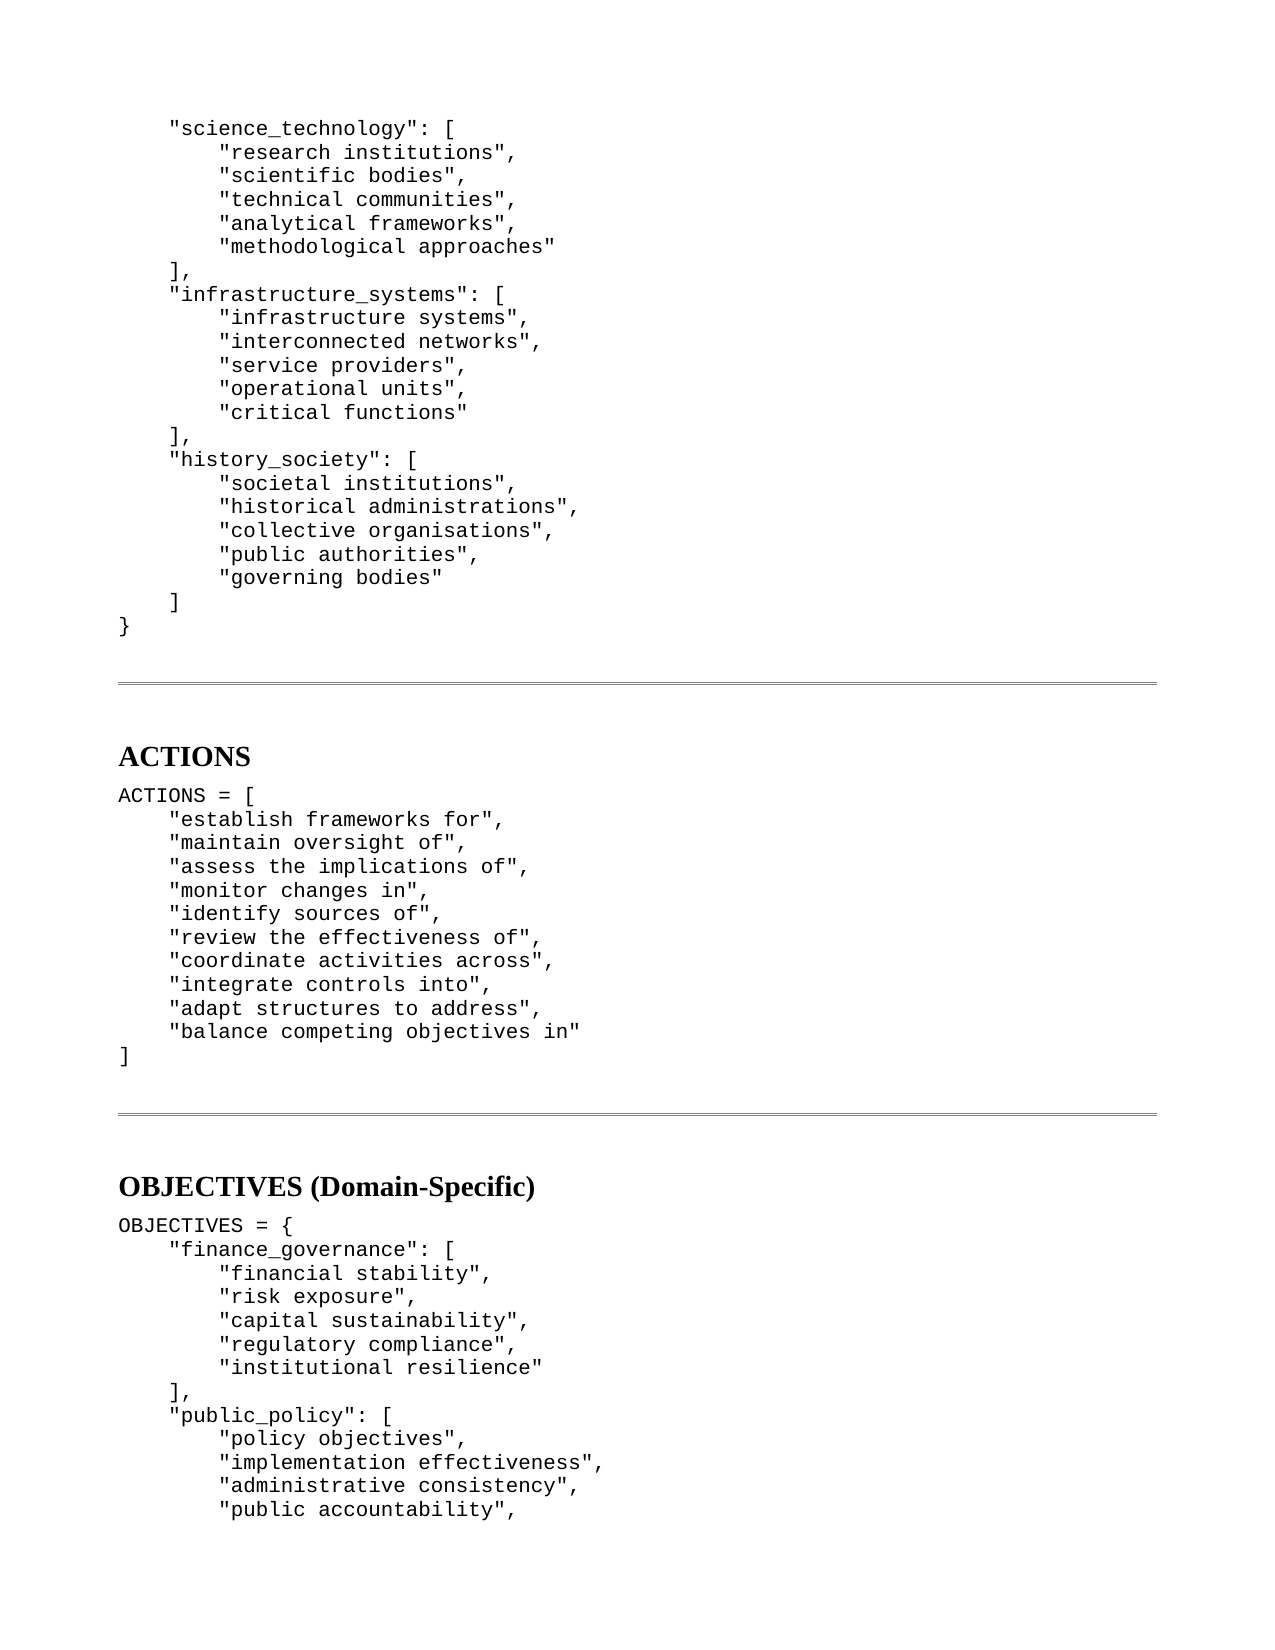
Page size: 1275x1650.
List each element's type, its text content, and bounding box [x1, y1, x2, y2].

text "finance_governance": [ [118, 1239, 1157, 1263]
text "identify sources of", [118, 903, 1157, 927]
text "public accountability", [118, 1499, 1157, 1523]
text ], [118, 260, 1157, 284]
text ] [118, 1045, 1157, 1069]
text "research institutions", [118, 142, 1157, 165]
text "public authorities", [118, 544, 1157, 567]
text ], [118, 426, 1157, 449]
text "policy objectives", [118, 1428, 1157, 1452]
text "governing bodies" [118, 567, 1157, 591]
text "societal institutions", [118, 473, 1157, 496]
text "historical administrations", [118, 496, 1157, 520]
text "public_policy": [ [118, 1404, 1157, 1428]
text ], [118, 1381, 1157, 1404]
text ACTIONS = [ [118, 785, 1157, 809]
text "risk exposure", [118, 1286, 1157, 1310]
text "assess the implications of", [118, 856, 1157, 879]
text "methodological approaches" [118, 236, 1157, 260]
text "maintain oversight of", [118, 832, 1157, 856]
text "service providers", [118, 354, 1157, 378]
subtitle ACTIONS [118, 739, 1157, 772]
text "administrative consistency", [118, 1476, 1157, 1499]
text "implementation effectiveness", [118, 1452, 1157, 1476]
text "financial stability", [118, 1263, 1157, 1286]
text "infrastructure_systems": [ [118, 284, 1157, 307]
text "monitor changes in", [118, 879, 1157, 903]
text "institutional resilience" [118, 1357, 1157, 1381]
text "science_technology": [ [118, 118, 1157, 142]
text "analytical frameworks", [118, 213, 1157, 236]
text "technical communities", [118, 189, 1157, 213]
text "interconnected networks", [118, 331, 1157, 354]
text "history_society": [ [118, 449, 1157, 473]
text "establish frameworks for", [118, 809, 1157, 832]
text } [118, 615, 1157, 638]
text "coordinate activities across", [118, 951, 1157, 974]
text "infrastructure systems", [118, 307, 1157, 331]
text "balance competing objectives in" [118, 1021, 1157, 1045]
text "capital sustainability", [118, 1310, 1157, 1334]
text "collective organisations", [118, 520, 1157, 544]
text "integrate controls into", [118, 974, 1157, 998]
subtitle OBJECTIVES (Domain-Specific) [118, 1169, 1157, 1203]
text "operational units", [118, 378, 1157, 402]
text ] [118, 591, 1157, 615]
text "review the effectiveness of", [118, 927, 1157, 951]
text OBJECTIVES = { [118, 1215, 1157, 1239]
text "regulatory compliance", [118, 1334, 1157, 1357]
text "adapt structures to address", [118, 998, 1157, 1021]
text "critical functions" [118, 402, 1157, 426]
text "scientific bodies", [118, 165, 1157, 189]
